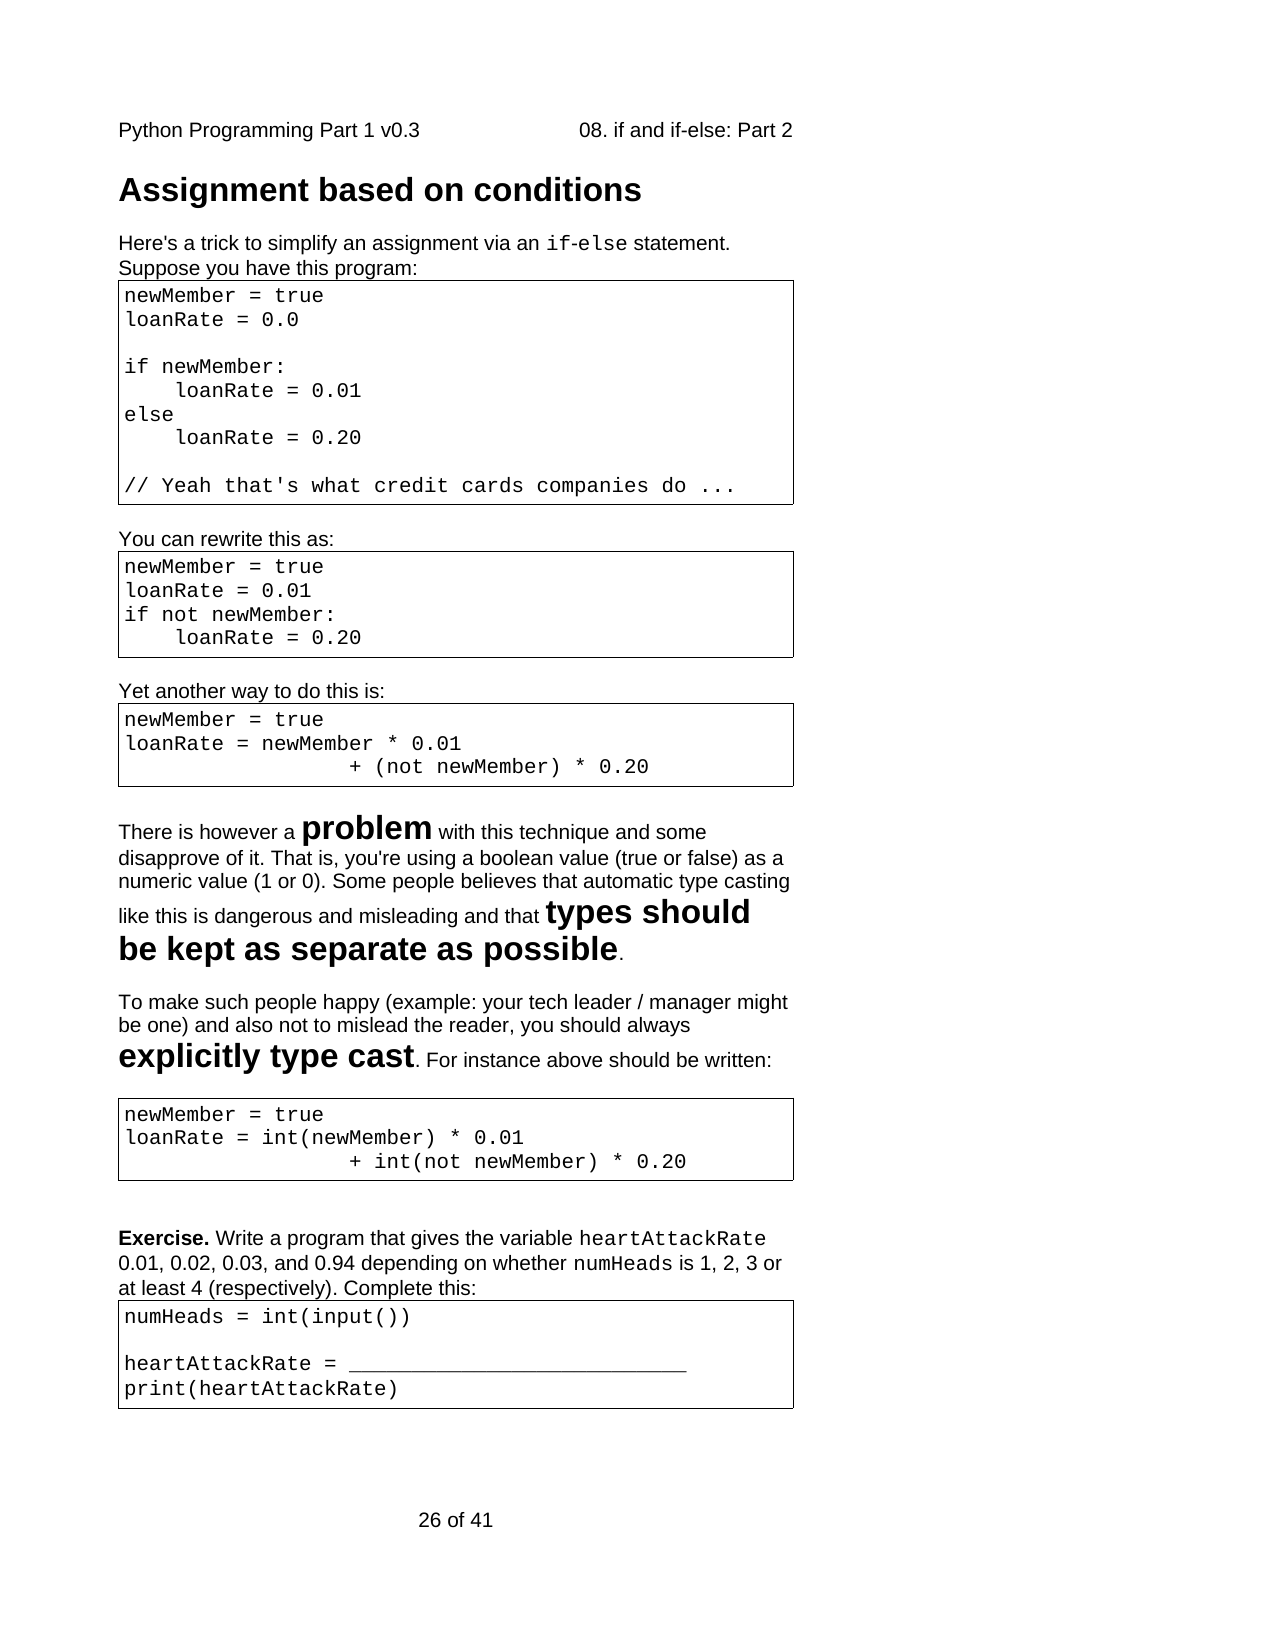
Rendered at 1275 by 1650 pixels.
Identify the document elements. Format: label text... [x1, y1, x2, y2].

text Yet another way to do this is: [118, 680, 793, 703]
text You can rewrite this as: [118, 527, 793, 551]
table_header newMember = true loanRate = int(newMember) * 0.01 + int(not newMember) * 0.20 [119, 1099, 793, 1180]
text There is however a problem with this technique and some disapprove of it. That is, you're using a boolean value (true or false) as a numeric value (1 or 0). Some people believes that automatic type casting like this is dangerous and misleading and that types should be kept as separate as possible. [118, 809, 793, 967]
text Assignment based on conditions [118, 171, 793, 208]
text Exercise. Write a program that gives the variable heartAttackRate 0.01, 0.02, 0.03, and 0.94 depending on whether numHeads is 1, 2, 3 or at least 4 (respectively). Complete this: [118, 1227, 793, 1300]
table_header newMember = true loanRate = newMember * 0.01 + (not newMember) * 0.20 [119, 704, 793, 786]
table_header newMember = true loanRate = 0.0 if newMember: loanRate = 0.01 else loanRate = 0.20 // Yeah that's what credit cards companies do ... [119, 281, 793, 504]
text To make such people happy (example: your tech leader / manager might be one) and also not to mislead the reader, you should always explicitly type cast. For instance above should be written: [118, 991, 793, 1074]
table_header newMember = true loanRate = 0.01 if not newMember: loanRate = 0.20 [119, 552, 793, 657]
table_header numHeads = int(input()) heartAttackRate = ___________________________ print(heartAttackRate) [119, 1301, 793, 1408]
text Here's a trick to simplify an assignment via an if-else statement. Suppose you have this program: [118, 231, 793, 280]
